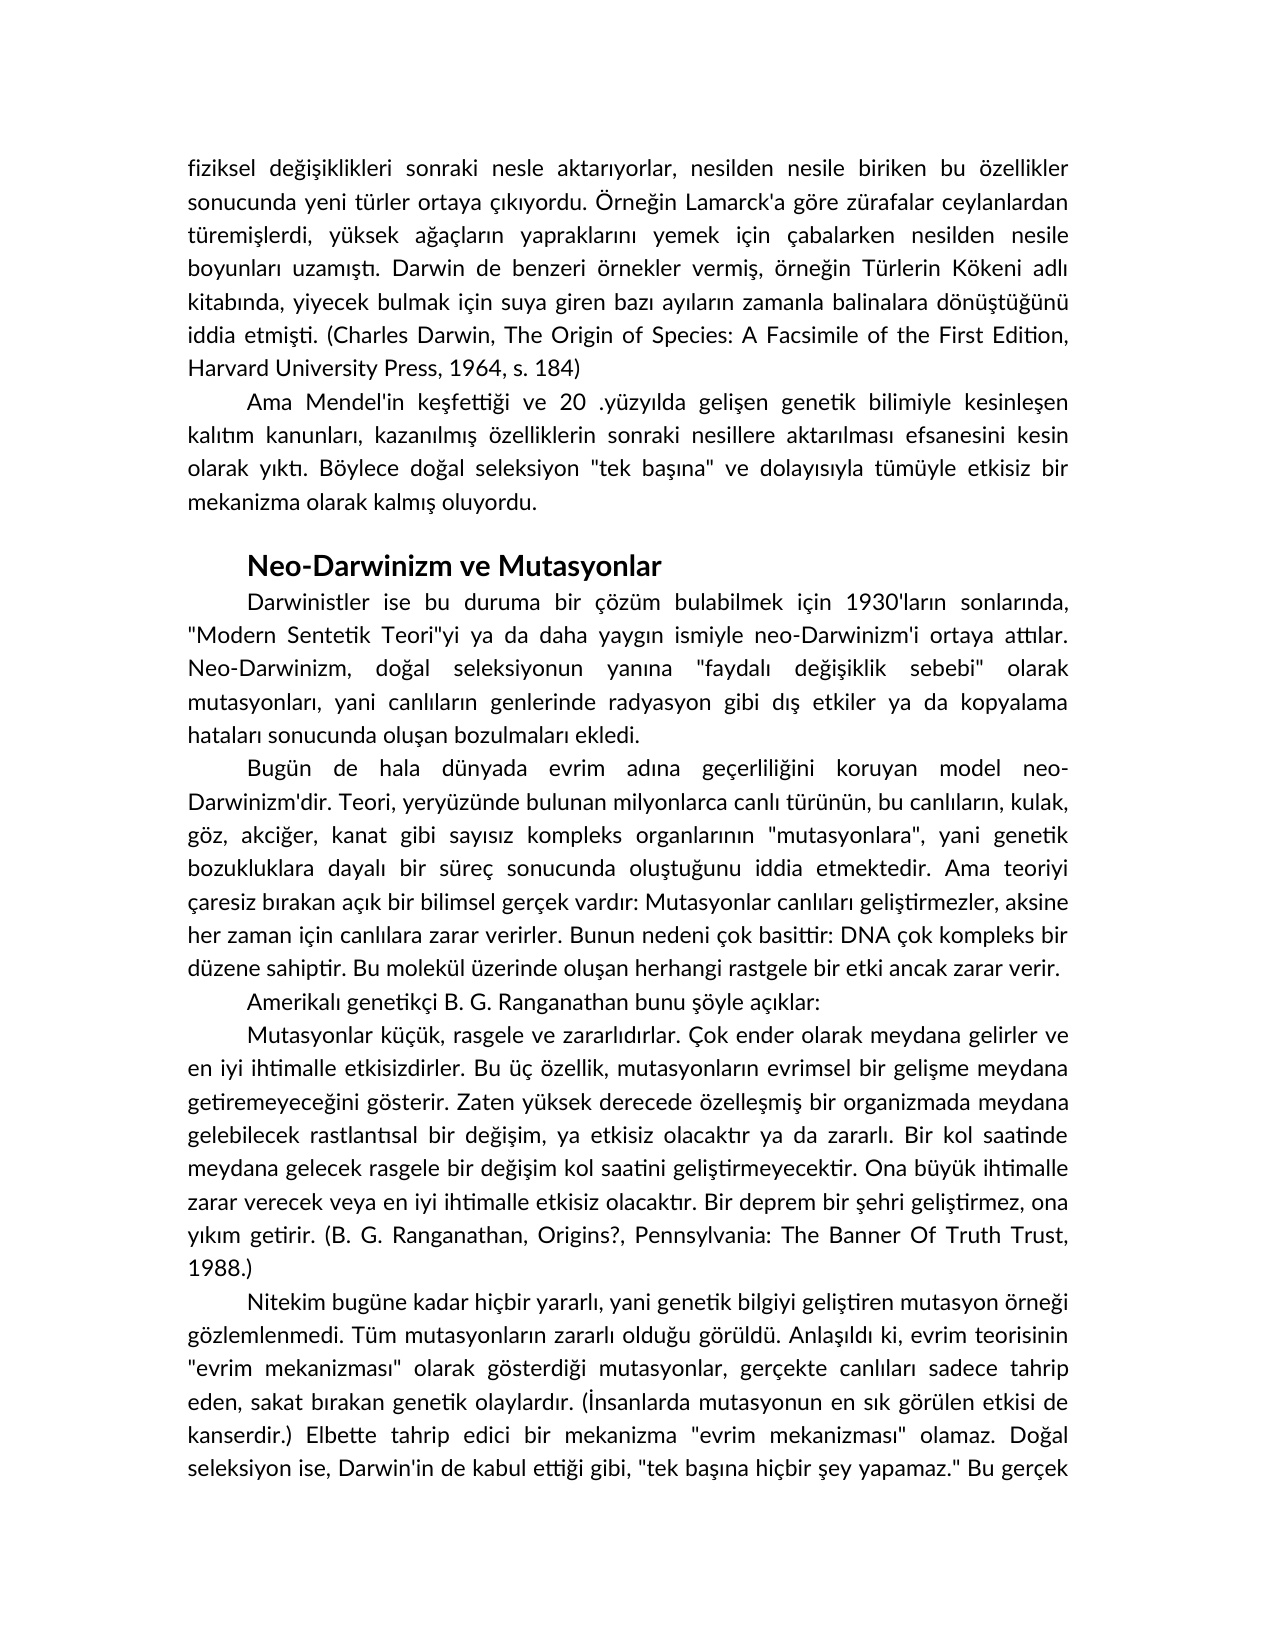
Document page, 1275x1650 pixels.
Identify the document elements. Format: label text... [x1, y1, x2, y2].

text Nitekim bugüne kadar hiçbir yararlı, yani genetik bilgiyi geliştiren mutasyon örneği gözlemlenmedi. Tüm mutasyonların zararlı olduğu görüldü. Anlaşıldı ki, evrim teorisinin "evrim mekanizması" olarak gösterdiği mutasyonlar, gerçekte canlıları sadece tahrip eden, sakat bırakan genetik olaylardır. (İnsanlarda mutasyonun en sık görülen etkisi de kanserdir.) Elbette tahrip edici bir mekanizma "evrim mekanizması" olamaz. Doğal seleksiyon ise, Darwin'in de kabul ettiği gibi, "tek başına hiçbir şey yapamaz." Bu gerçek [187, 1283, 1070, 1483]
text Neo-Darwinizm ve Mutasyonlar [187, 550, 1070, 583]
text Darwinistler ise bu duruma bir çözüm bulabilmek için 1930'ların sonlarında, "Modern Sentetik Teori"yi ya da daha yaygın ismiyle neo-Darwinizm'i ortaya attılar. Neo-Darwinizm, doğal seleksiyonun yanına "faydalı değişiklik sebebi" olarak mutasyonları, yani canlıların genlerinde radyasyon gibi dış etkiler ya da kopyalama hataları sonucunda oluşan bozulmaları ekledi. [187, 583, 1070, 750]
text Bugün de hala dünyada evrim adına geçerliliğini koruyan model neo-Darwinizm'dir. Teori, yeryüzünde bulunan milyonlarca canlı türünün, bu canlıların, kulak, göz, akciğer, kanat gibi sayısız kompleks organlarının "mutasyonlara", yani genetik bozukluklara dayalı bir süreç sonucunda oluştuğunu iddia etmektedir. Ama teoriyi çaresiz bırakan açık bir bilimsel gerçek vardır: Mutasyonlar canlıları geliştirmezler, aksine her zaman için canlılara zarar verirler. Bunun nedeni çok basittir: DNA çok kompleks bir düzene sahiptir. Bu molekül üzerinde oluşan herhangi rastgele bir etki ancak zarar verir. [187, 750, 1070, 983]
text Mutasyonlar küçük, rasgele ve zararlıdırlar. Çok ender olarak meydana gelirler ve en iyi ihtimalle etkisizdirler. Bu üç özellik, mutasyonların evrimsel bir gelişme meydana getiremeyeceğini gösterir. Zaten yüksek derecede özelleşmiş bir organizmada meydana gelebilecek rastlantısal bir değişim, ya etkisiz olacaktır ya da zararlı. Bir kol saatinde meydana gelecek rasgele bir değişim kol saatini geliştirmeyecektir. Ona büyük ihtimalle zarar verecek veya en iyi ihtimalle etkisiz olacaktır. Bir deprem bir şehri geliştirmez, ona yıkım getirir. (B. G. Ranganathan, Origins?, Pennsylvania: The Banner Of Truth Trust, 1988.) [187, 1017, 1070, 1283]
text Ama Mendel'in keşfettiği ve 20 .yüzyılda gelişen genetik bilimiyle kesinleşen kalıtım kanunları, kazanılmış özelliklerin sonraki nesillere aktarılması efsanesini kesin olarak yıktı. Böylece doğal seleksiyon "tek başına" ve dolayısıyla tümüyle etkisiz bir mekanizma olarak kalmış oluyordu. [187, 383, 1070, 517]
text fiziksel değişiklikleri sonraki nesle aktarıyorlar, nesilden nesile biriken bu özellikler sonucunda yeni türler ortaya çıkıyordu. Örneğin Lamarck'a göre zürafalar ceylanlardan türemişlerdi, yüksek ağaçların yapraklarını yemek için çabalarken nesilden nesile boyunları uzamıştı. Darwin de benzeri örnekler vermiş, örneğin Türlerin Kökeni adlı kitabında, yiyecek bulmak için suya giren bazı ayıların zamanla balinalara dönüştüğünü iddia etmişti. (Charles Darwin, The Origin of Species: A Facsimile of the First Edition, Harvard University Press, 1964, s. 184) [187, 150, 1070, 383]
text Amerikalı genetikçi B. G. Ranganathan bunu şöyle açıklar: [187, 983, 1070, 1017]
